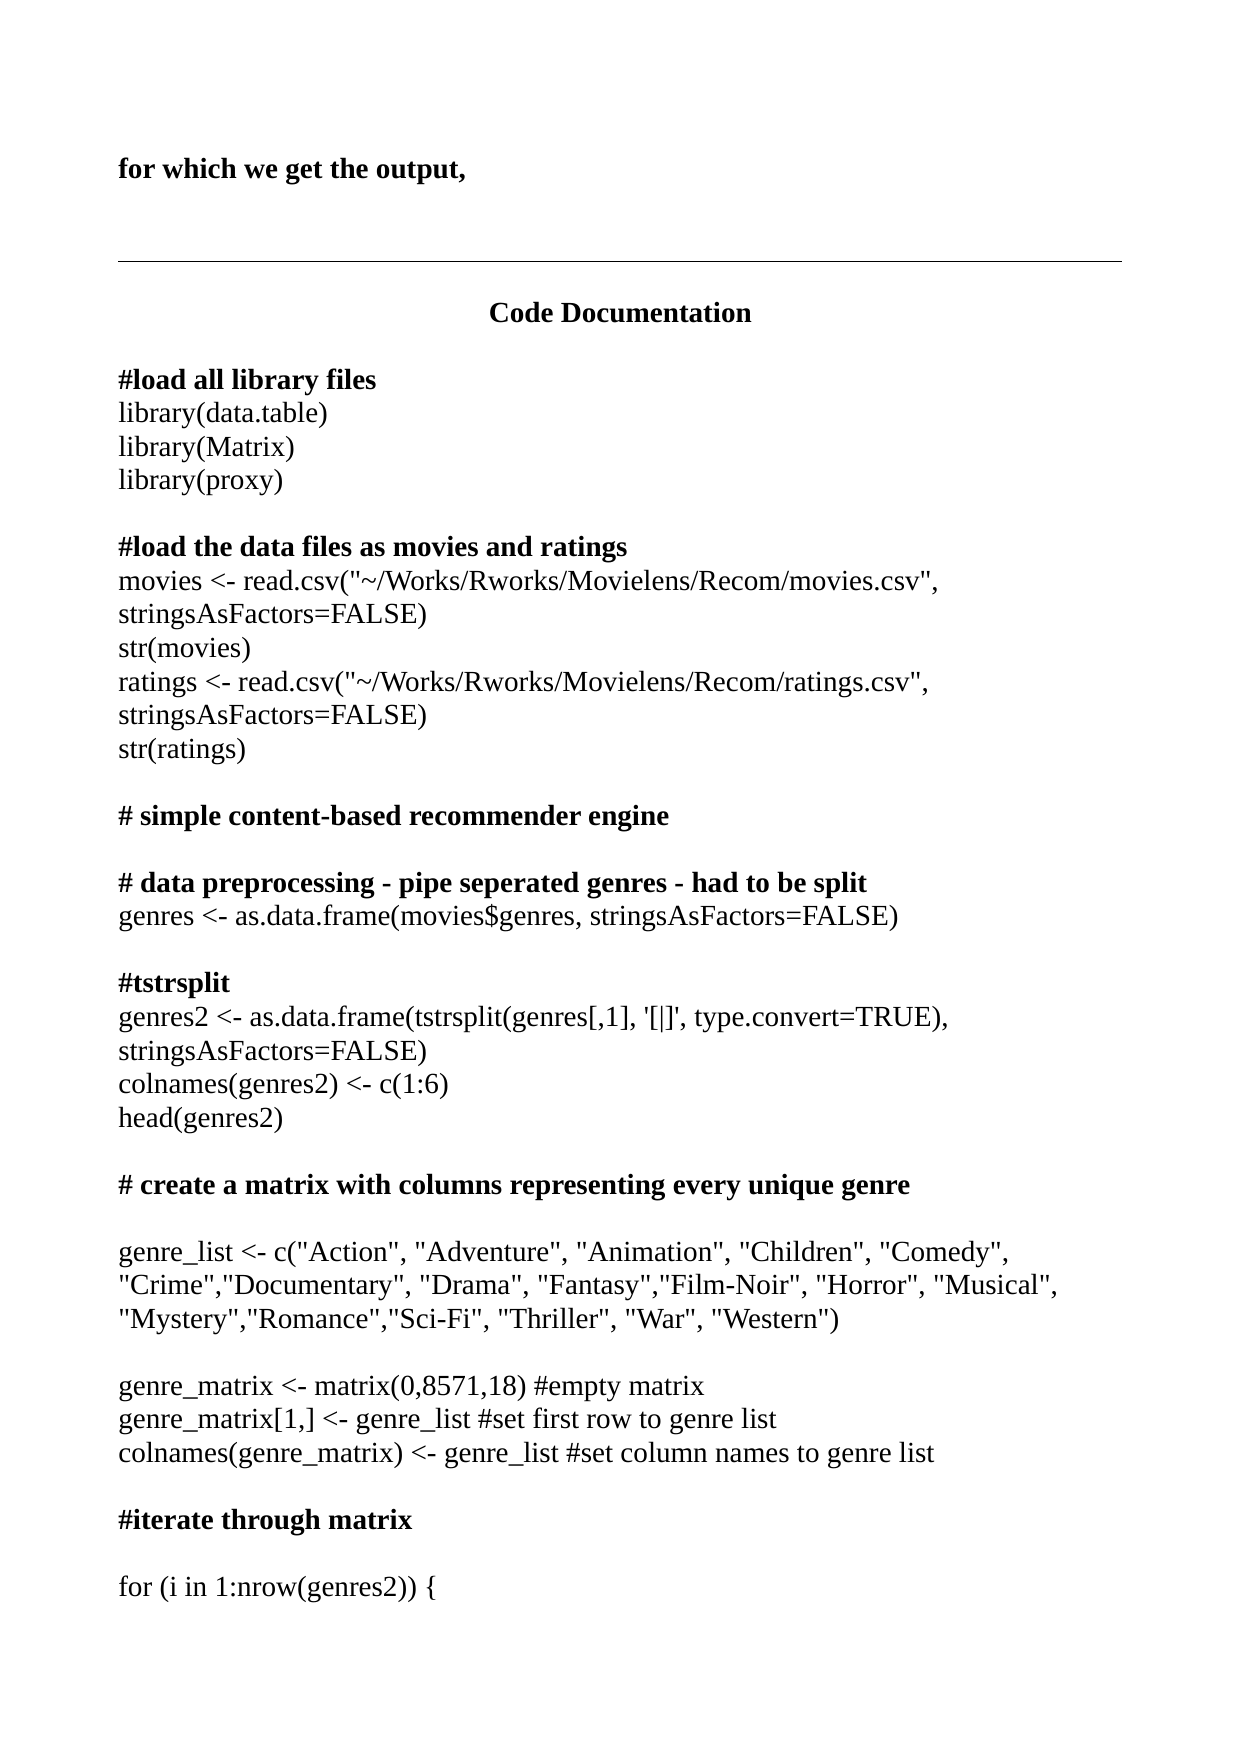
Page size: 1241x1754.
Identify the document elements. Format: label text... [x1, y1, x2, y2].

text genre_list <- c("Action", "Adventure", "Animation", "Children", "Comedy", "Crime","Documentary", "Drama", "Fantasy","Film-Noir", "Horror", "Musical", "Mystery","Romance","Sci-Fi", "Thriller", "War", "Western") [118, 1234, 1122, 1334]
text # create a matrix with columns representing every unique genre [118, 1167, 1122, 1200]
text library(proxy) [118, 462, 1122, 496]
text #tstrsplit [118, 966, 1122, 999]
text genres2 <- as.data.frame(tstrsplit(genres[,1], '[|]', type.convert=TRUE), stringsAsFactors=FALSE) [118, 999, 1122, 1066]
text genre_matrix <- matrix(0,8571,18) #empty matrix [118, 1368, 1122, 1402]
text genre_matrix[1,] <- genre_list #set first row to genre list [118, 1402, 1122, 1435]
text Code Documentation [118, 295, 1122, 328]
text genres <- as.data.frame(movies$genres, stringsAsFactors=FALSE) [118, 898, 1122, 932]
text colnames(genre_matrix) <- genre_list #set column names to genre list [118, 1435, 1122, 1469]
text # data preprocessing - pipe seperated genres - had to be split [118, 865, 1122, 898]
text library(data.table) [118, 395, 1122, 429]
text for which we get the output, [118, 152, 1122, 185]
text ratings <- read.csv("~/Works/Rworks/Movielens/Recom/ratings.csv", stringsAsFactors=FALSE) [118, 664, 1122, 731]
text #load all library files [118, 362, 1122, 395]
text # simple content-based recommender engine [118, 798, 1122, 831]
text for (i in 1:nrow(genres2)) { [118, 1569, 1122, 1603]
text head(genres2) [118, 1100, 1122, 1133]
text #iterate through matrix [118, 1502, 1122, 1536]
text movies <- read.csv("~/Works/Rworks/Movielens/Recom/movies.csv", stringsAsFactors=FALSE) [118, 563, 1122, 630]
text str(ratings) [118, 731, 1122, 764]
text colnames(genres2) <- c(1:6) [118, 1066, 1122, 1100]
text str(movies) [118, 630, 1122, 664]
text #load the data files as movies and ratings [118, 529, 1122, 563]
text library(Matrix) [118, 429, 1122, 462]
